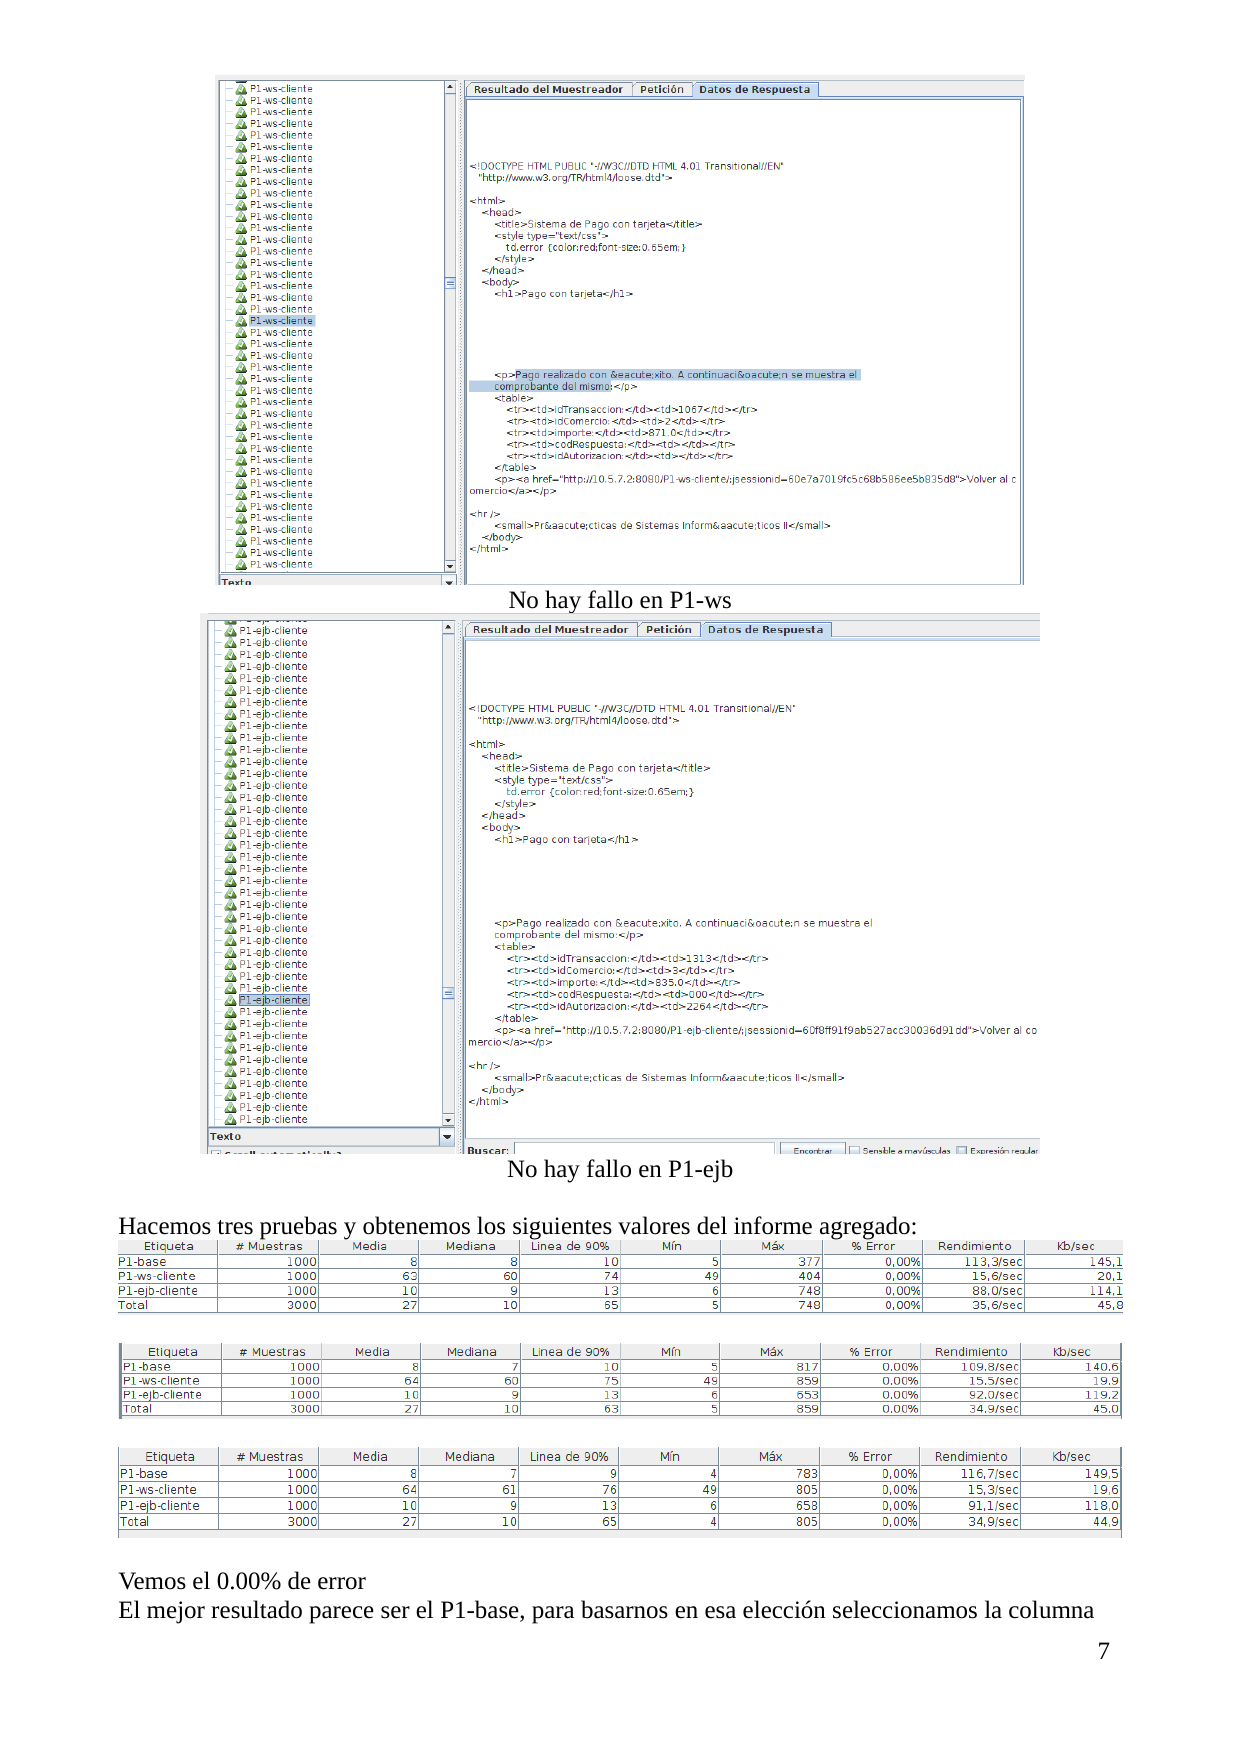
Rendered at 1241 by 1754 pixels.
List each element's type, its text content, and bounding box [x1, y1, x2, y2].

text No hay fallo en P1-ejb [118, 1154, 1122, 1182]
text No hay fallo en P1-ws [118, 585, 1122, 614]
text Hacemos tres pruebas y obtenemos los siguientes valores del informe agregado: [118, 1211, 1122, 1240]
text El mejor resultado parece ser el P1-base, para basarnos en esa elección seleccionamos la columna [118, 1595, 1122, 1624]
text Vemos el 0.00% de error [118, 1566, 1122, 1595]
